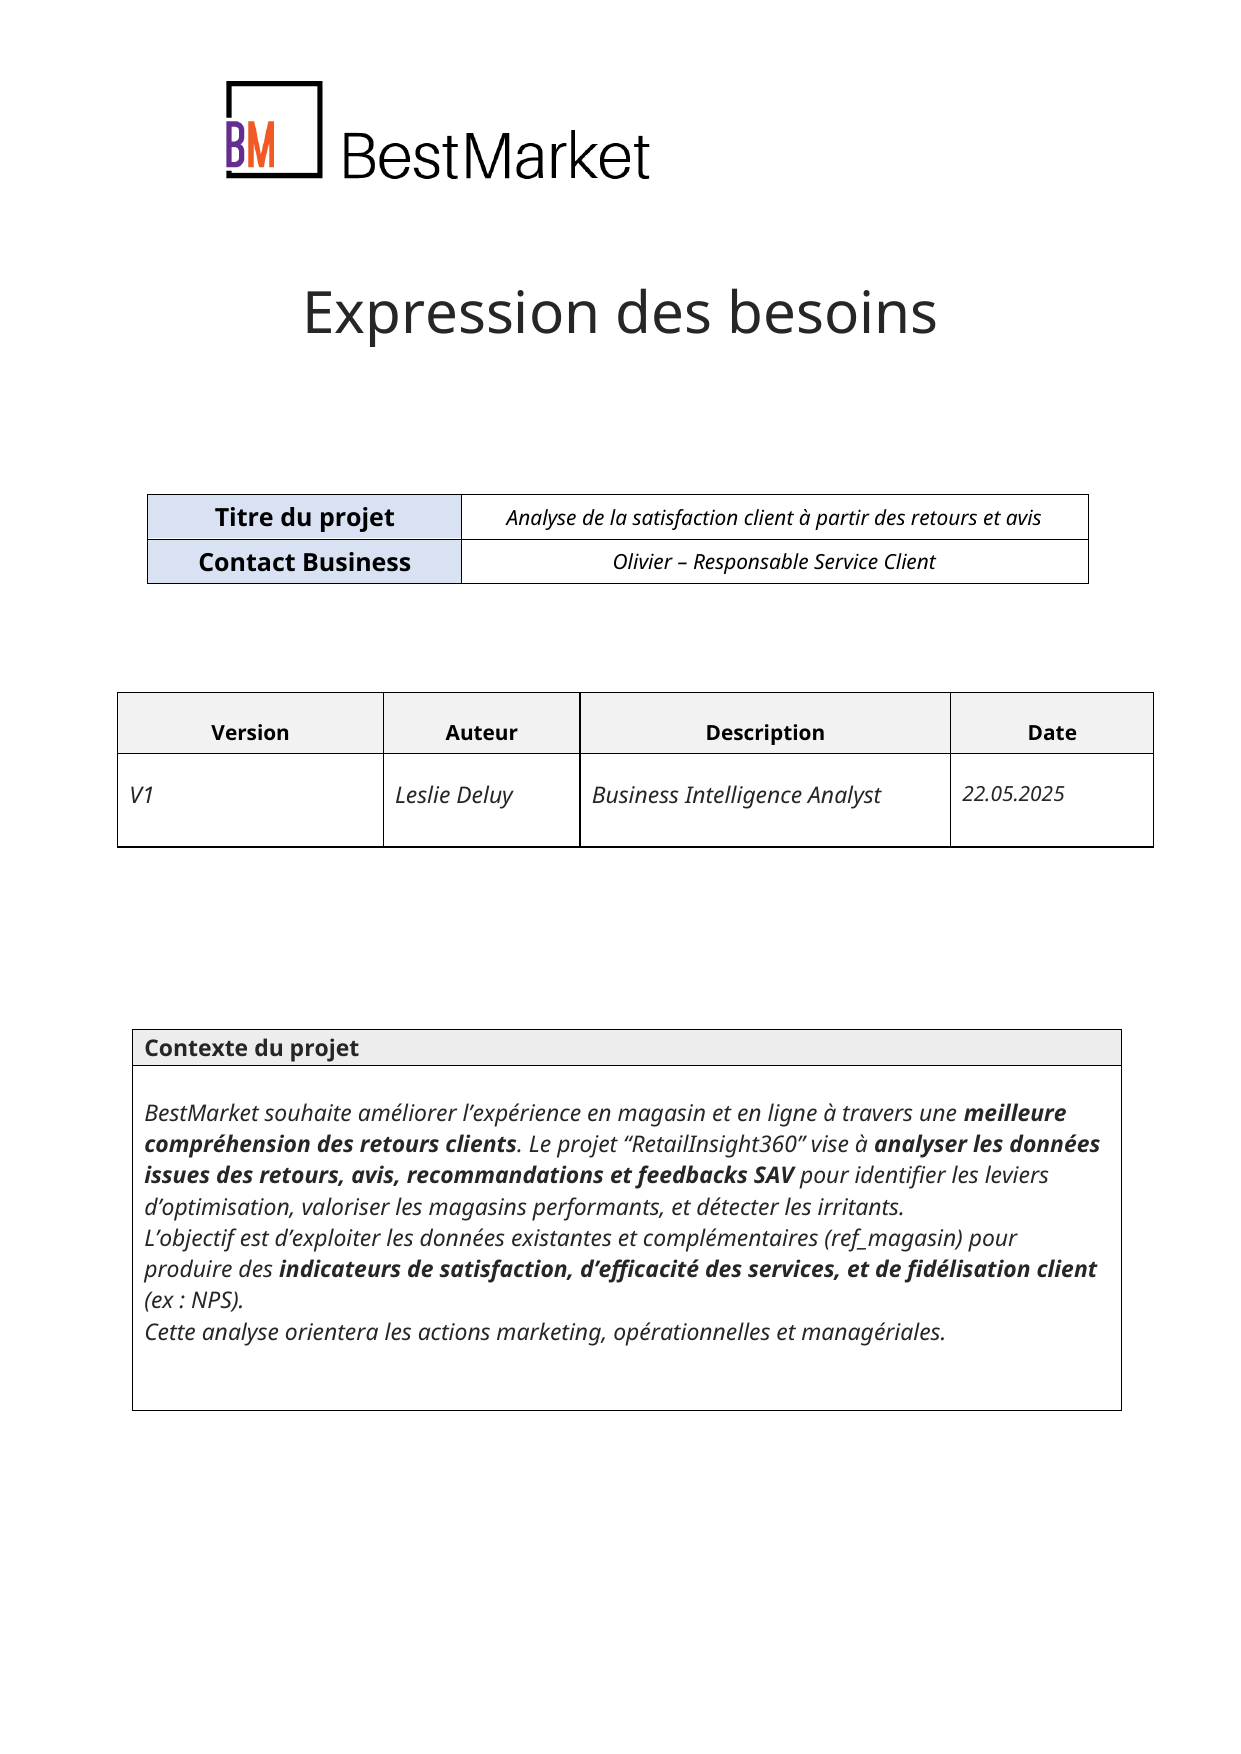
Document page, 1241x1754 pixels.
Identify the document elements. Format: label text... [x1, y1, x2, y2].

table_header Date [951, 693, 1153, 753]
table_header Contexte du projet [133, 1030, 1121, 1065]
table_cell Business Intelligence Analyst [581, 754, 950, 846]
table_cell BestMarket souhaite améliorer l’expérience en magasin et en ligne à travers une meilleure compréhension des retours clients. Le projet “RetailInsight360” vise à analyser les données issues des retours, avis, recommandations et feedbacks SAV pour identifier les leviers d’optimisation, valoriser les magasins performants, et détecter les irritants. L’objectif est d’exploiter les données existantes et complémentaires (ref_magasin) pour produire des indicateurs de satisfaction, d’efficacité des services, et de fidélisation client (ex : NPS). Cette analyse orientera les actions marketing, opérationnelles et managériales. [133, 1066, 1121, 1409]
table_header Version [118, 693, 383, 753]
table_cell Contact Business [148, 540, 461, 583]
table_cell Leslie Deluy [384, 754, 579, 846]
table_cell 22.05.2025 [951, 754, 1153, 846]
table_header Analyse de la satisfaction client à partir des retours et avis [462, 495, 1088, 538]
text Expression des besoins [148, 272, 1093, 351]
table_header Titre du projet [148, 495, 461, 538]
table_header Auteur [384, 693, 579, 753]
table_cell Olivier – Responsable Service Client [462, 540, 1088, 583]
table_cell V1 [118, 754, 383, 846]
table_header Description [581, 693, 950, 753]
